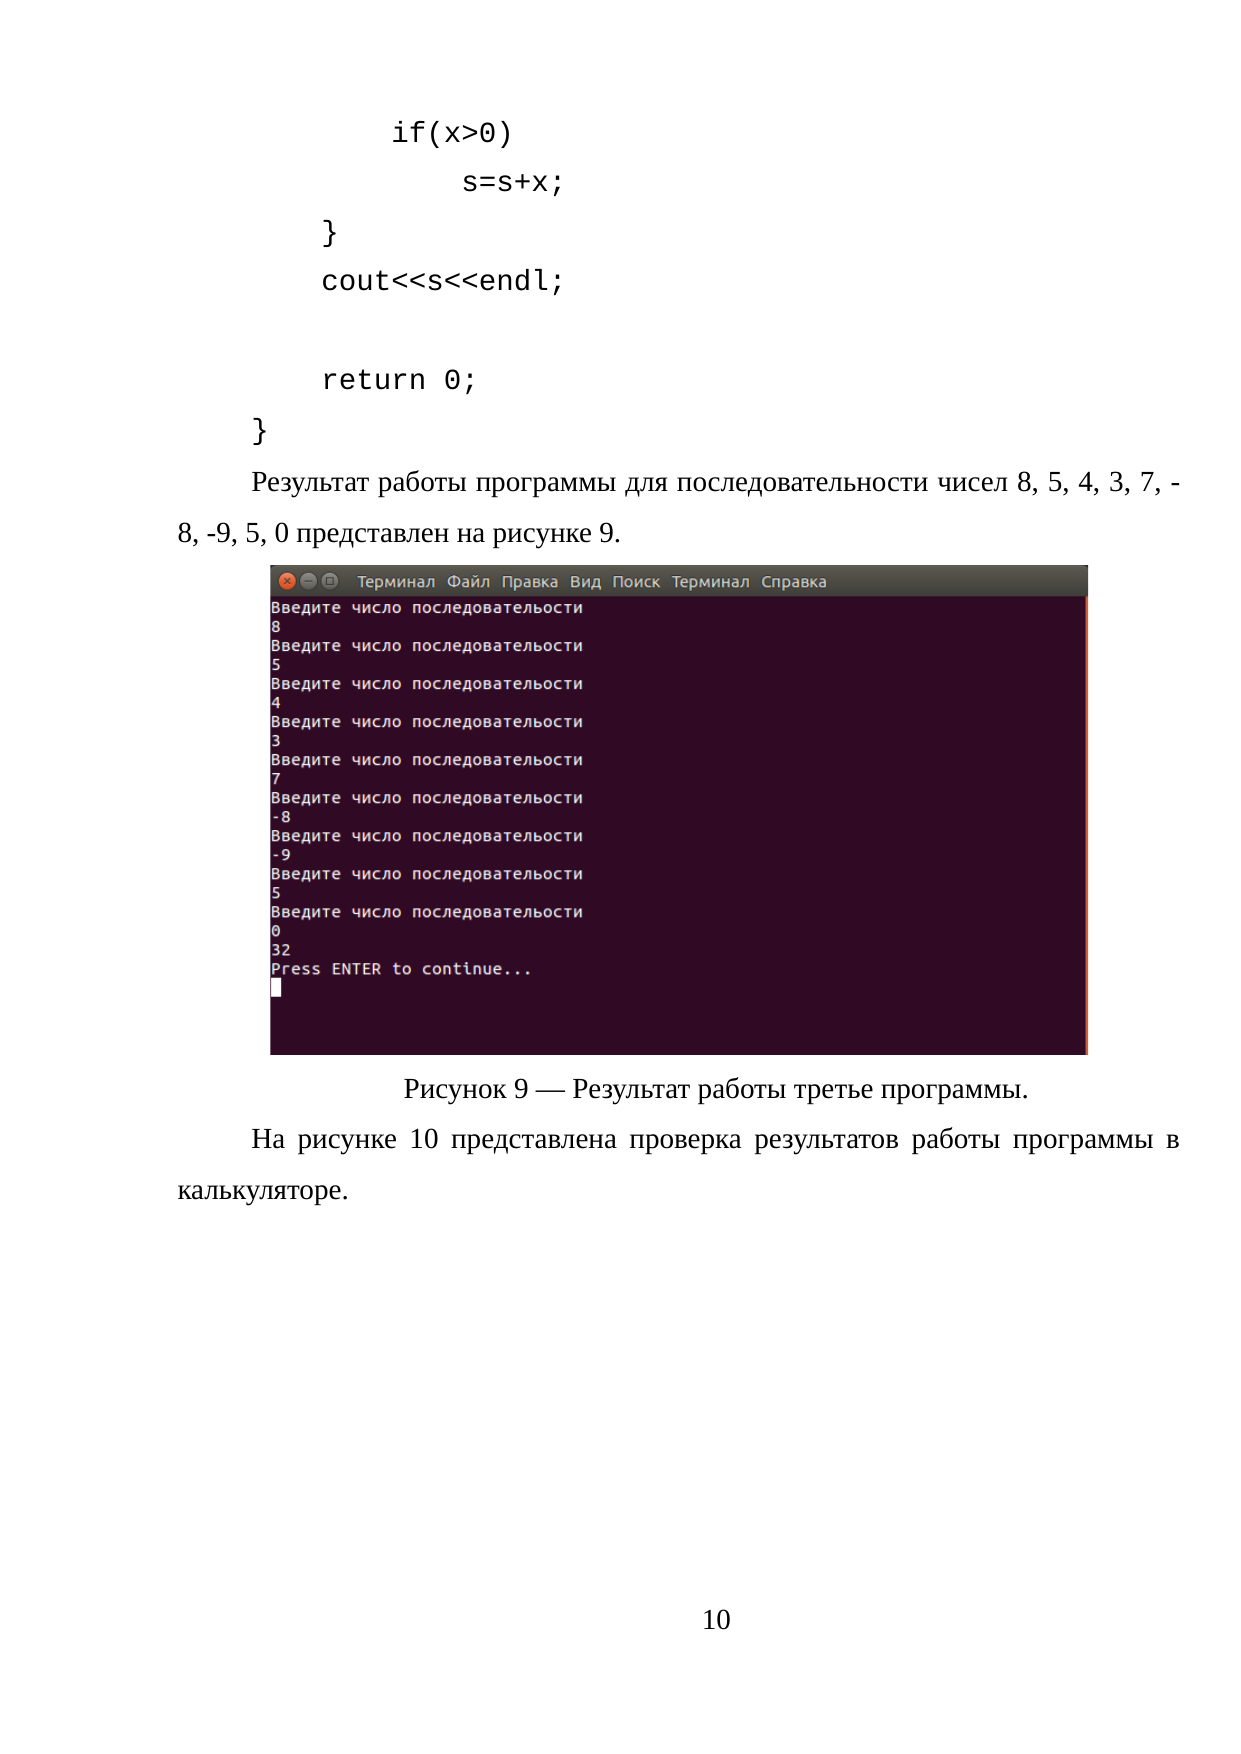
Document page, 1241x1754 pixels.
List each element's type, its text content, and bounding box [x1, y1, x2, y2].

text s=s+x; [177, 168, 1181, 201]
text На рисунке 10 представлена проверка результатов работы программы в калькуляторе. [177, 1122, 1181, 1205]
text if(x>0) [177, 118, 1181, 151]
text Рисунок 9 — Результат работы третье программы. [177, 565, 1181, 1105]
text return 0; [177, 366, 1181, 398]
text } [177, 217, 1181, 250]
picture [270, 565, 1089, 1055]
text } [177, 415, 1181, 448]
text cout<<s<<endl; [177, 267, 1181, 299]
text Результат работы программы для последовательности чисел 8, 5, 4, 3, 7, -8, -9, 5, 0 представлен на рисунке 9. [177, 464, 1181, 548]
